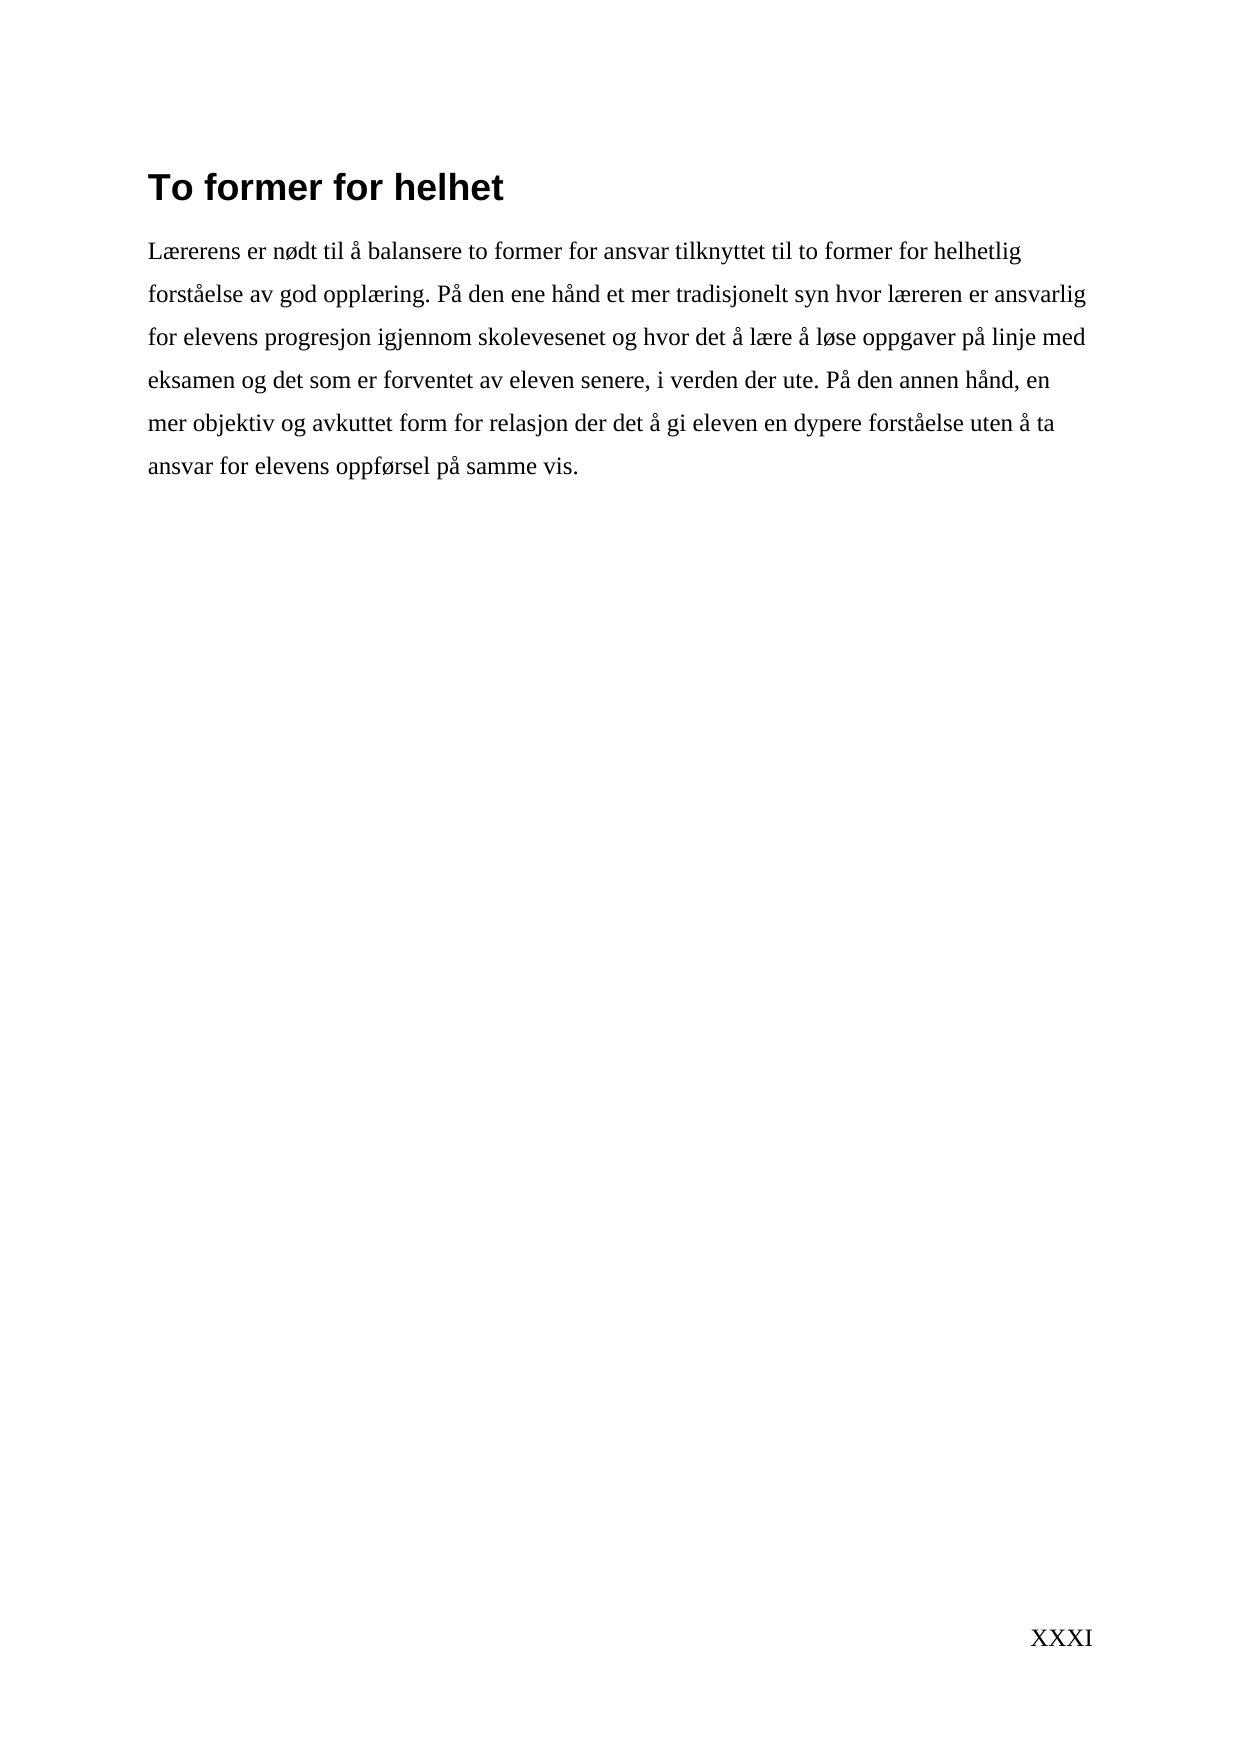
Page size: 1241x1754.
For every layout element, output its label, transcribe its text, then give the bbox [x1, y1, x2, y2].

subtitle To former for helhet [148, 165, 1092, 208]
text Lærerens er nødt til å balansere to former for ansvar tilknyttet til to former for helhetlig forståelse av god opplæring. På den ene hånd et mer tradisjonelt syn hvor læreren er ansvarlig for elevens progresjon igjennom skolevesenet og hvor det å lære å løse oppgaver på linje med eksamen og det som er forventet av eleven senere, i verden der ute. På den annen hånd, en mer objektiv og avkuttet form for relasjon der det å gi eleven en dypere forståelse uten å ta ansvar for elevens oppførsel på samme vis. [148, 236, 1092, 480]
